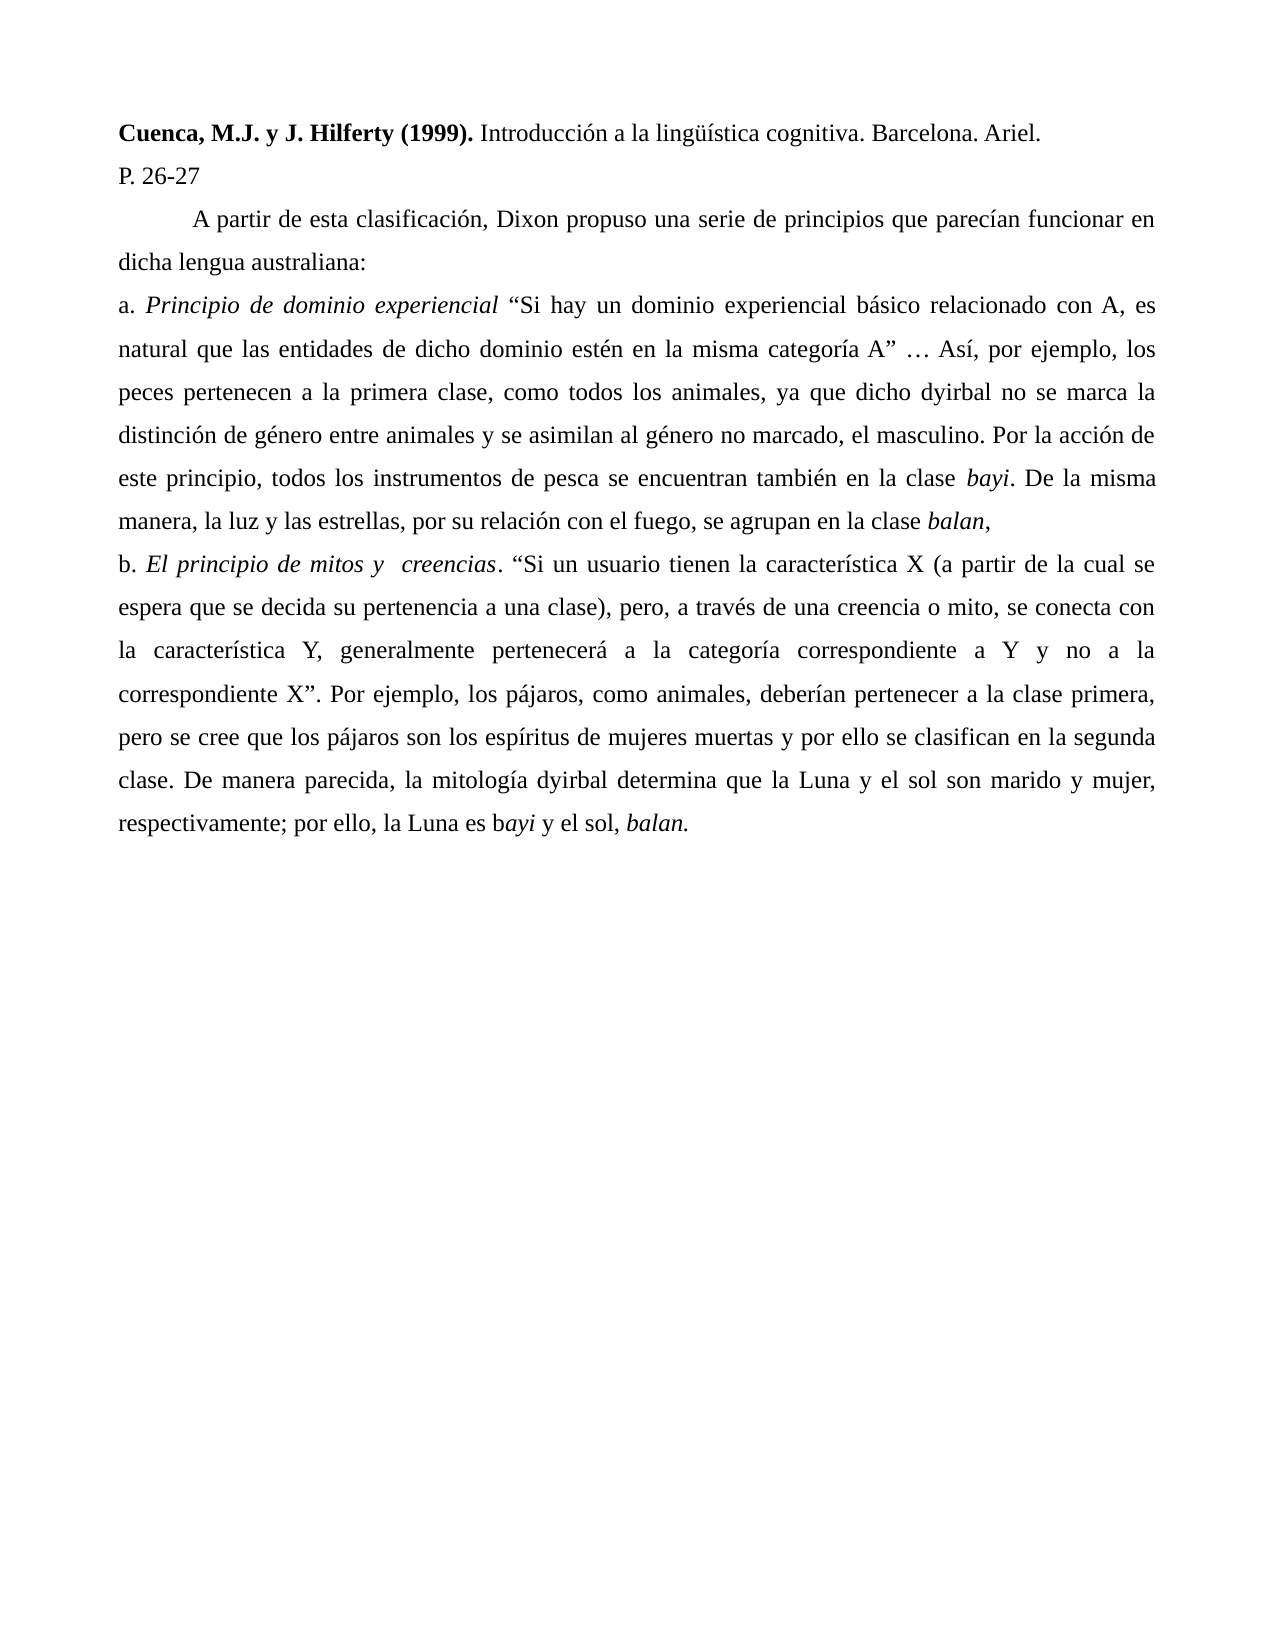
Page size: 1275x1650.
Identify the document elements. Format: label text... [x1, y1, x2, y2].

text A partir de esta clasificación, Dixon propuso una serie de principios que parecían funcionar en dicha lengua australiana: [118, 204, 1157, 276]
text Cuenca, M.J. y J. Hilferty (1999). Introducción a la lingüística cognitiva. Barcelona. Ariel. [118, 118, 1157, 147]
text a. Principio de dominio experiencial “Si hay un dominio experiencial básico relacionado con A, es natural que las entidades de dicho dominio estén en la misma categoría A” … Así, por ejemplo, los peces pertenecen a la primera clase, como todos los animales, ya que dicho dyirbal no se marca la distinción de género entre animales y se asimilan al género no marcado, el masculino. Por la acción de este principio, todos los instrumentos de pesca se encuentran también en la clase bayi. De la misma manera, la luz y las estrellas, por su relación con el fuego, se agrupan en la clase balan, [118, 291, 1157, 535]
text b. El principio de mitos y creencias. “Si un usuario tienen la característica X (a partir de la cual se espera que se decida su pertenencia a una clase), pero, a través de una creencia o mito, se conecta con la característica Y, generalmente pertenecerá a la categoría correspondiente a Y y no a la correspondiente X”. Por ejemplo, los pájaros, como animales, deberían pertenecer a la clase primera, pero se cree que los pájaros son los espíritus de mujeres muertas y por ello se clasifican en la segunda clase. De manera parecida, la mitología dyirbal determina que la Luna y el sol son marido y mujer, respectivamente; por ello, la Luna es bayi y el sol, balan. [118, 549, 1157, 837]
text P. 26-27 [118, 161, 1157, 190]
